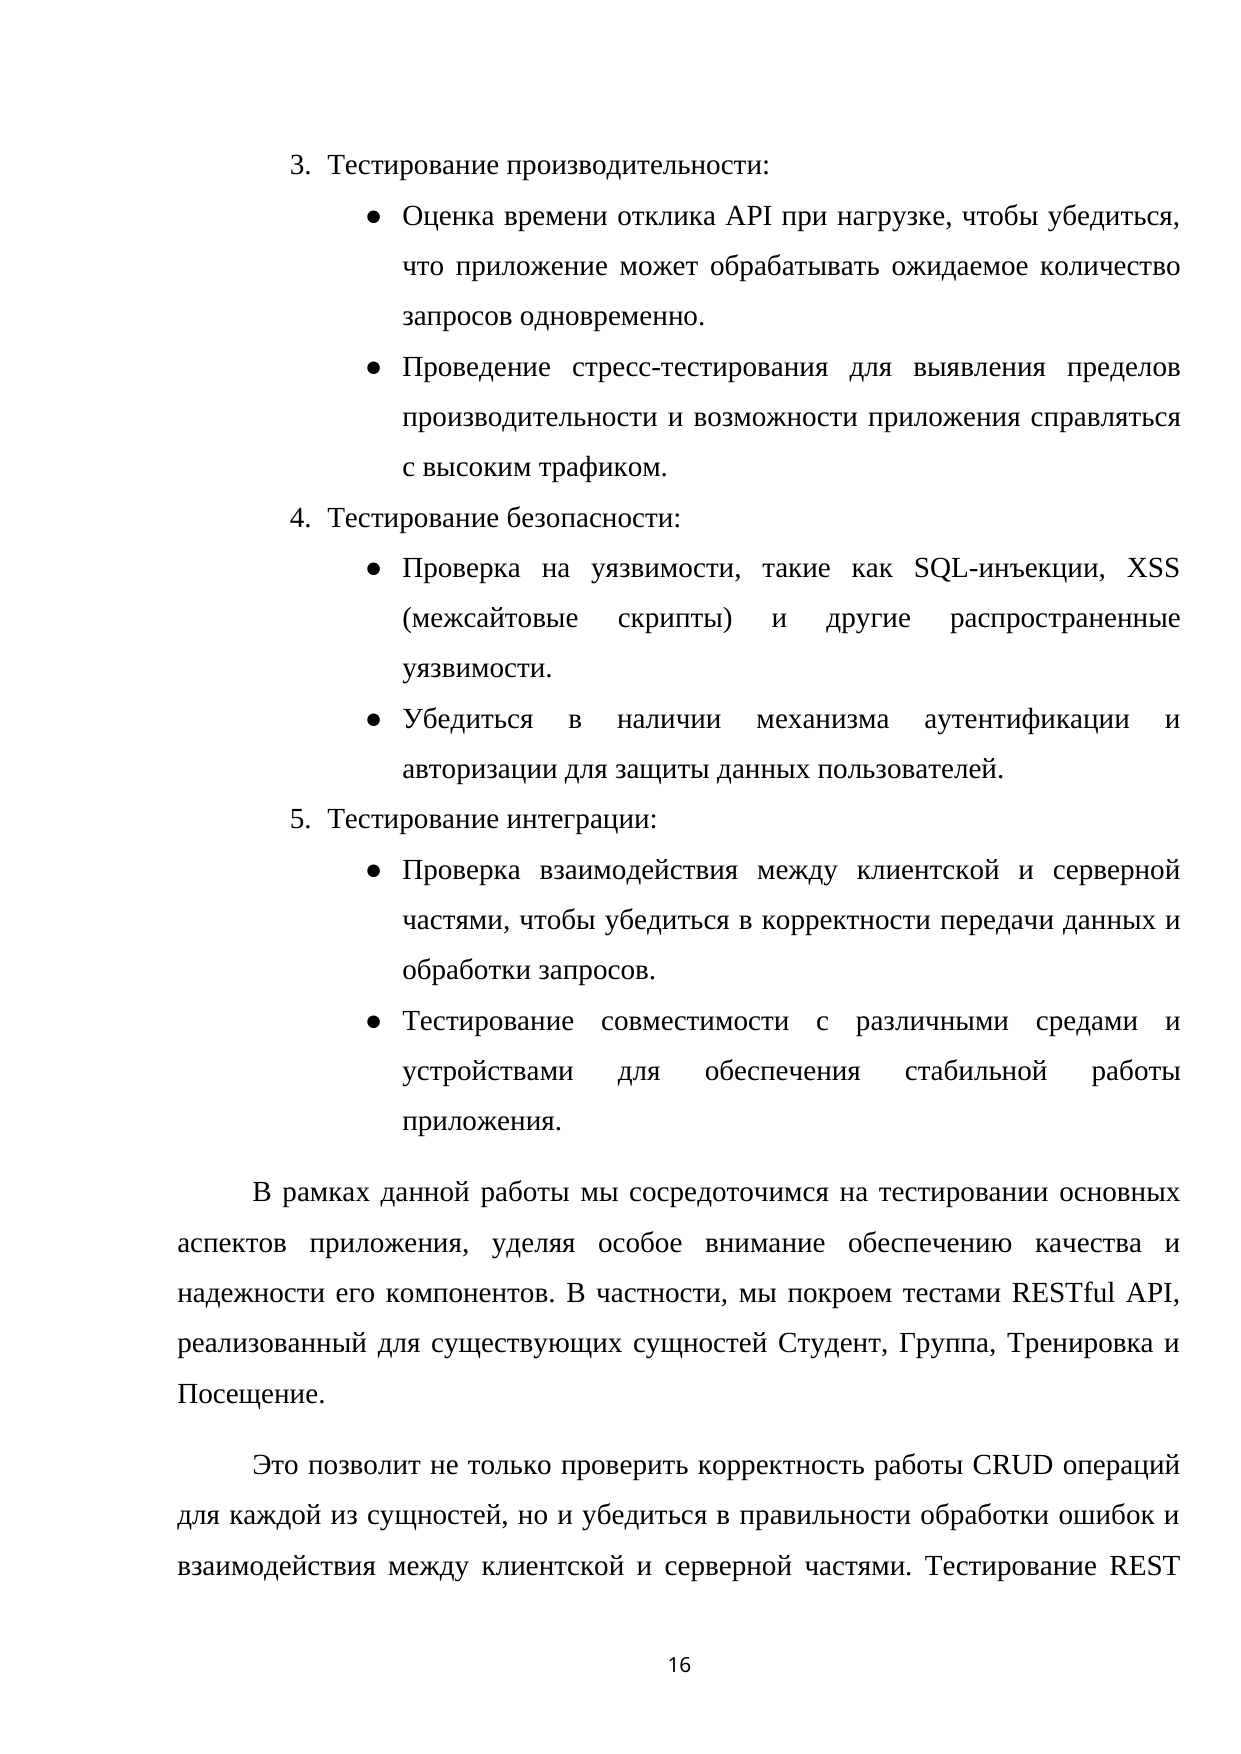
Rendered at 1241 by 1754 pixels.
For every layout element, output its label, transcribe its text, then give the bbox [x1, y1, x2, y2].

list Тестирование безопасности: [289, 500, 1181, 533]
list Тестирование совместимости с различными средами и устройствами для обеспечения стабильной работы приложения. [364, 1003, 1181, 1137]
list Убедиться в наличии механизма аутентификации и авторизации для защиты данных пользователей. [364, 701, 1181, 785]
list Оценка времени отклика API при нагрузке, чтобы убедиться, что приложение может обрабатывать ожидаемое количество запросов одновременно. [364, 198, 1181, 332]
list Проверка взаимодействия между клиентской и серверной частями, чтобы убедиться в корректности передачи данных и обработки запросов. [364, 852, 1181, 986]
list Проверка на уязвимости, такие как SQL-инъекции, XSS (межсайтовые скрипты) и другие распространенные уязвимости. [364, 550, 1181, 684]
text В рамках данной работы мы сосредоточимся на тестировании основных аспектов приложения, уделяя особое внимание обеспечению качества и надежности его компонентов. В частности, мы покроем тестами RESTful API, реализованный для существующих сущностей Студент, Группа, Тренировка и Посещение. [177, 1174, 1181, 1409]
list Тестирование интеграции: [289, 802, 1181, 835]
list Тестирование производительности: [289, 147, 1181, 181]
text Это позволит не только проверить корректность работы CRUD операций для каждой из сущностей, но и убедиться в правильности обработки ошибок и взаимодействия между клиентской и серверной частями. Тестирование REST [177, 1447, 1181, 1581]
list Проведение стресс-тестирования для выявления пределов производительности и возможности приложения справляться с высоким трафиком. [364, 349, 1181, 483]
